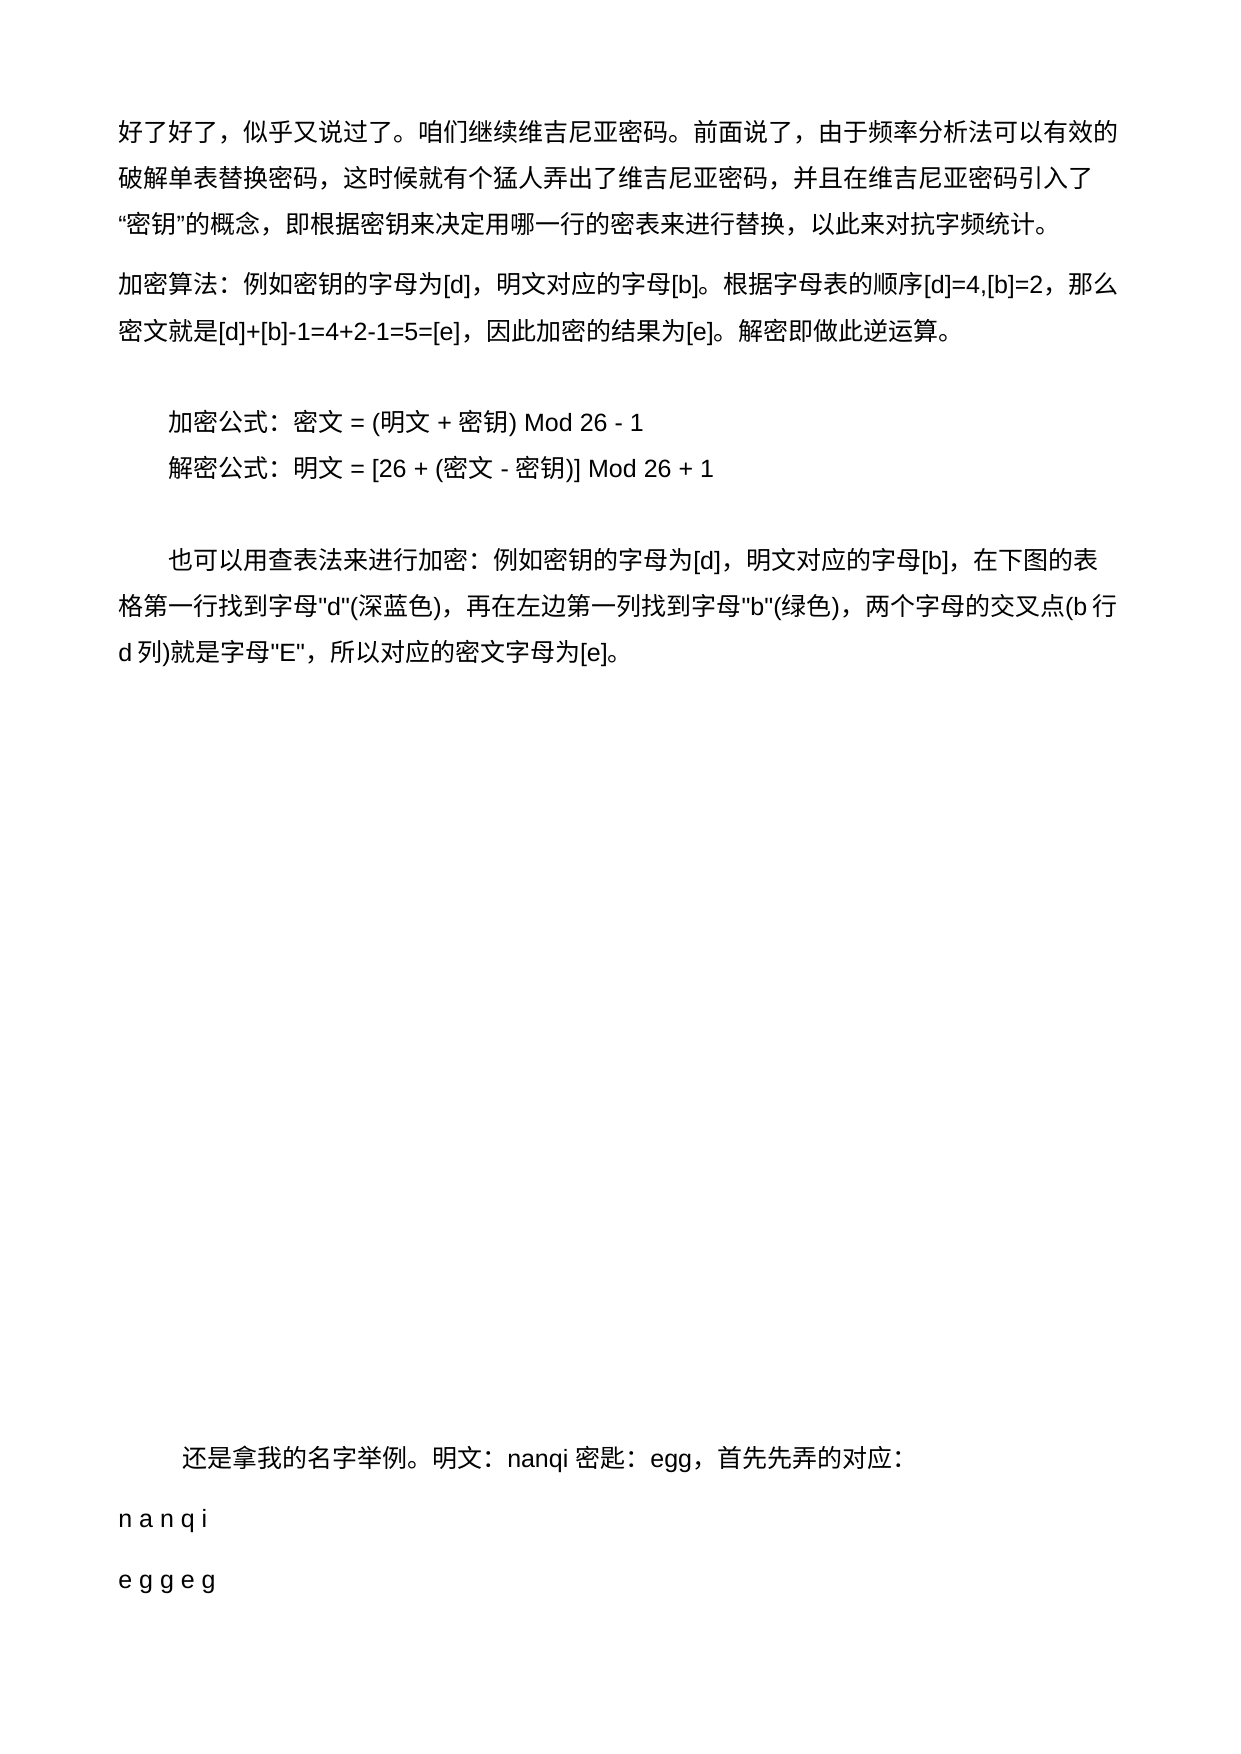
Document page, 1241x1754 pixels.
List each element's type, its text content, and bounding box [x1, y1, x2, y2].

text 还是拿我的名字举例。明文：nanqi 密匙：egg，首先先弄的对应： [118, 698, 1122, 1472]
text n a n q i [118, 1504, 1122, 1533]
text e g g e g [118, 1564, 1122, 1593]
text 好了好了，似乎又说过了。咱们继续维吉尼亚密码。前面说了，由于频率分析法可以有效的破解单表替换密码，这时候就有个猛人弄出了维吉尼亚密码，并且在维吉尼亚密码引入了“密钥”的概念，即根据密钥来决定用哪一行的密表来进行替换，以此来对抗字频统计。 [118, 118, 1122, 239]
text 加密算法：例如密钥的字母为[d]，明文对应的字母[b]。根据字母表的顺序[d]=4,[b]=2，那么密文就是[d]+[b]-1=4+2-1=5=[e]，因此加密的结果为[e]。解密即做此逆运算。 加密公式：密文 = (明文 + 密钥) Mod 26 - 1 解密公式：明文 = [26 + (密文 - 密钥)] Mod 26 + 1 也可以用查表法来进行加密：例如密钥的字母为[d]，明文对应的字母[b]，在下图的表格第一行找到字母"d"(深蓝色)，再在左边第一列找到字母"b"(绿色)，两个字母的交叉点(b行d列)就是字母"E"，所以对应的密文字母为[e]。 [118, 271, 1122, 667]
